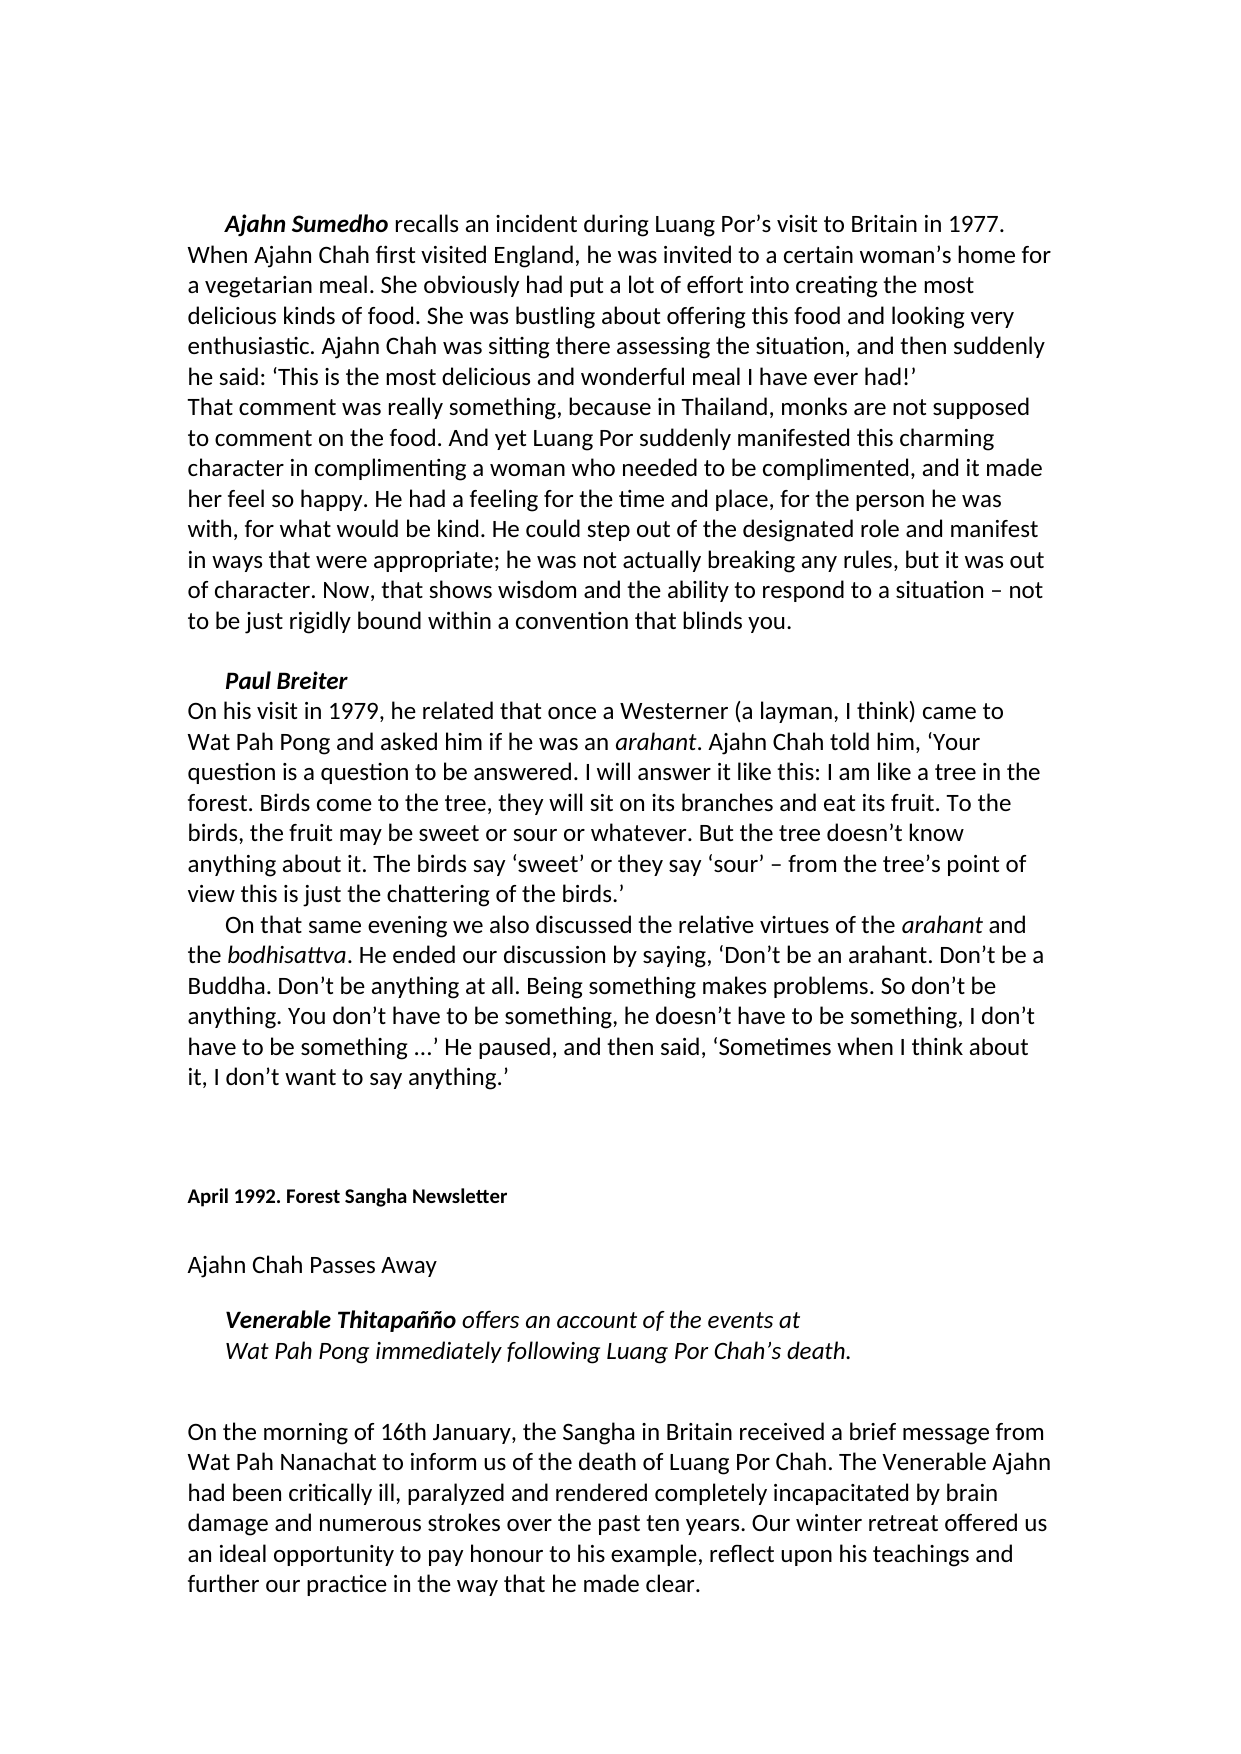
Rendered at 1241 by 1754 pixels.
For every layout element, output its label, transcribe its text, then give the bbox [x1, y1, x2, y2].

text On that same evening we also discussed the relative virtues of the arahant and the bodhisattva. He ended our discussion by saying, ‘Don’t be an arahant. Don’t be a Buddha. Don’t be anything at all. Being something makes problems. So don’t be anything. You don’t have to be something, he doesn’t have to be something, I don’t have to be something ...’ He paused, and then said, ‘Sometimes when I think about it, I don’t want to say anything.’ [187, 909, 1053, 1092]
text Ajahn Chah Passes Away [187, 1238, 1053, 1279]
text Ajahn Sumedho recalls an incident during Luang Por’s visit to Britain in 1977. [187, 208, 1053, 239]
text Paul Breiter [187, 665, 1053, 695]
text On the morning of 16th January, the Sangha in Britain received a brief message from Wat Pah Nanachat to inform us of the death of Luang Por Chah. The Venerable Ajahn had been critically ill, paralyzed and rendered completely incapacitated by brain damage and numerous strokes over the past ten years. Our winter retreat offered us an ideal opportunity to pay honour to his example, reflect upon his teachings and further our practice in the way that he made clear. [187, 1416, 1053, 1599]
text April 1992. Forest Sangha Newsletter [187, 1179, 1053, 1209]
text Venerable Thitapañño offers an account of the events at Wat Pah Pong immediately following Luang Por Chah’s death. [225, 1304, 1015, 1366]
text That comment was really something, because in Thailand, monks are not supposed to comment on the food. And yet Luang Por suddenly manifested this charming character in complimenting a woman who needed to be complimented, and it made her feel so happy. He had a feeling for the time and place, for the person he was with, for what would be kind. He could step out of the designated role and manifest in ways that were appropriate; he was not actually breaking any rules, but it was out of character. Now, that shows wisdom and the ability to respond to a situation – not to be just rigidly bound within a convention that blinds you. [187, 391, 1053, 636]
text When Ajahn Chah first visited England, he was invited to a certain woman’s home for a vegetarian meal. She obviously had put a lot of effort into creating the most delicious kinds of food. She was bustling about offering this food and looking very enthusiastic. Ajahn Chah was sitting there assessing the situation, and then suddenly he said: ‘This is the most delicious and wonderful meal I have ever had!’ [187, 239, 1053, 391]
text On his visit in 1979, he related that once a Westerner (a layman, I think) came to Wat Pah Pong and asked him if he was an arahant. Ajahn Chah told him, ‘Your question is a question to be answered. I will answer it like this: I am like a tree in the forest. Birds come to the tree, they will sit on its branches and eat its fruit. To the birds, the fruit may be sweet or sour or whatever. But the tree doesn’t know anything about it. The birds say ‘sweet’ or they say ‘sour’ – from the tree’s point of view this is just the chattering of the birds.’ [187, 695, 1053, 909]
